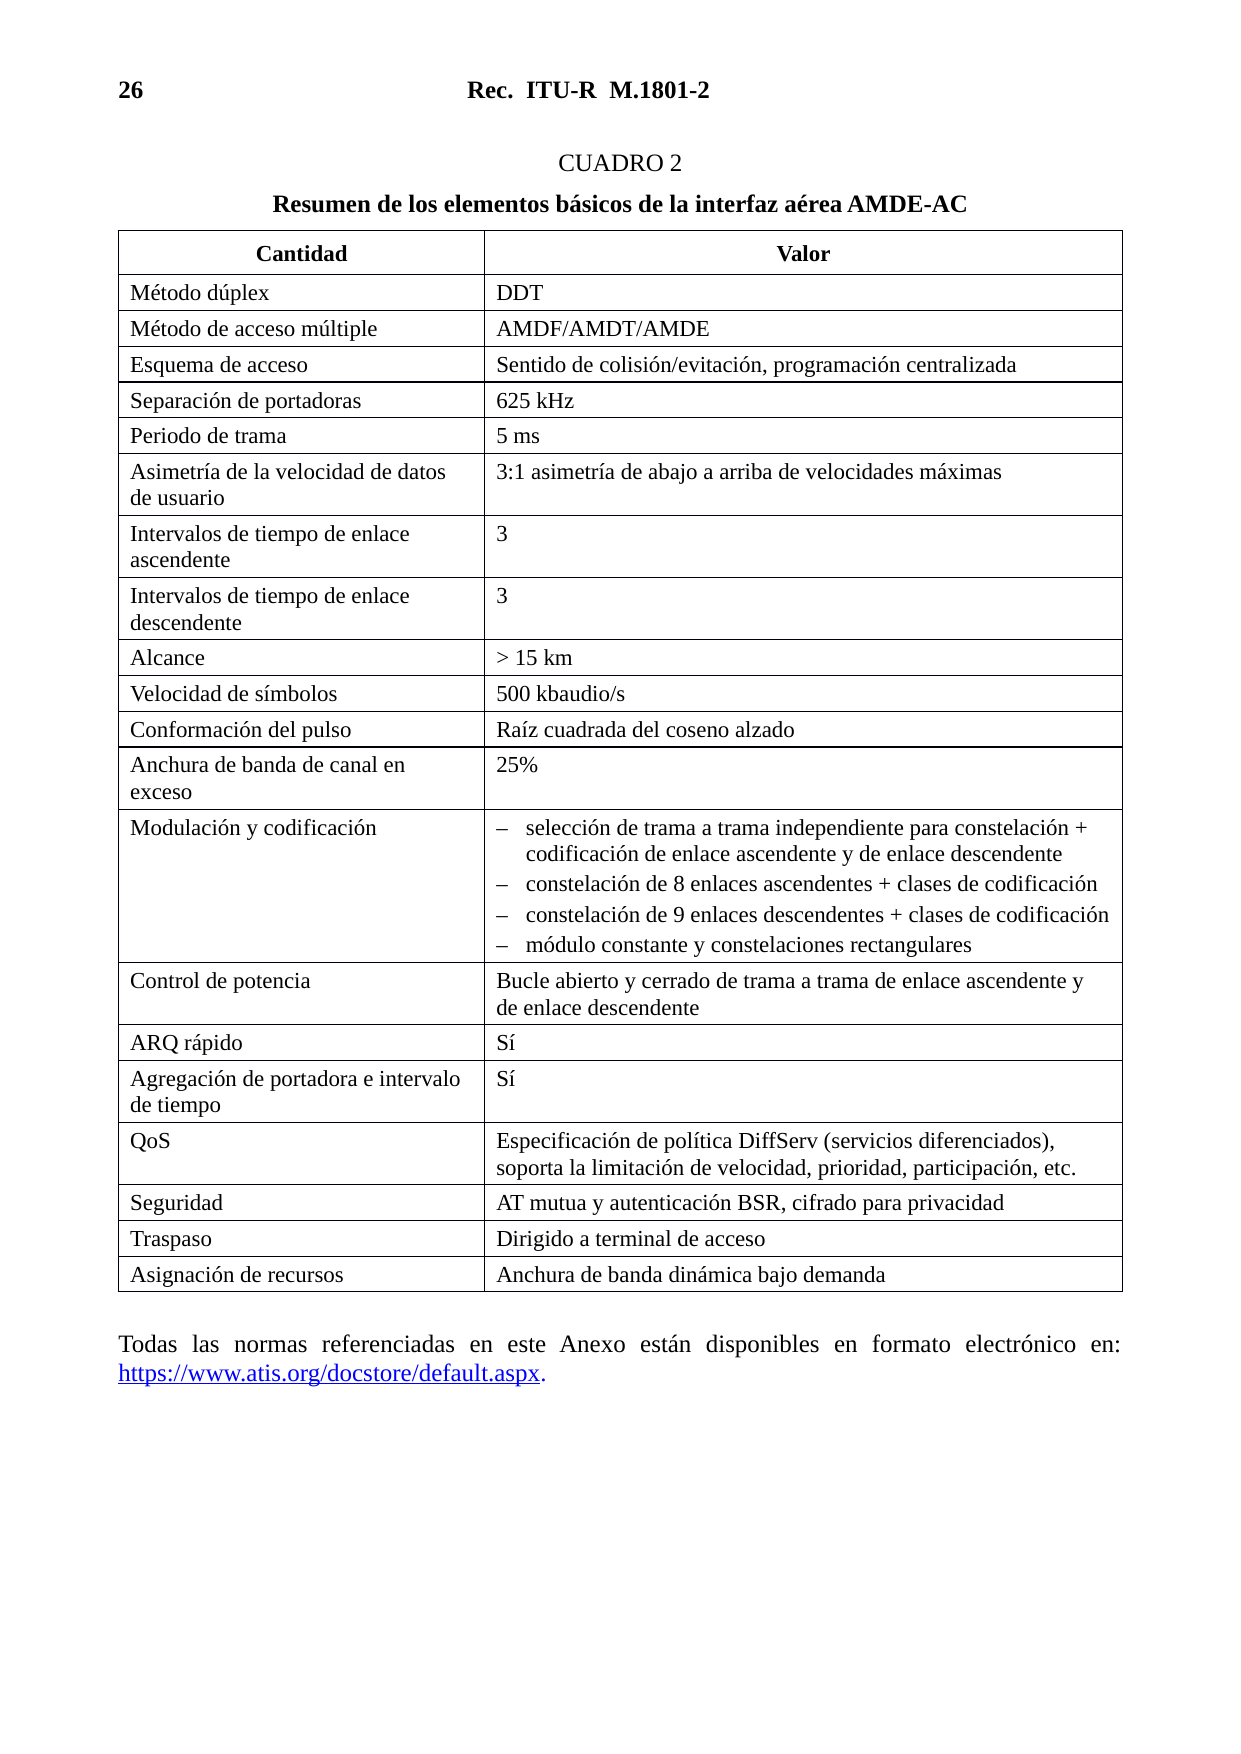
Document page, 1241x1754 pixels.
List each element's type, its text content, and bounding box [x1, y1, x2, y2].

table_cell DDT [485, 275, 1122, 310]
table_cell 25% [485, 748, 1122, 808]
table_cell Alcance [119, 640, 484, 675]
table_cell 3 [485, 516, 1122, 577]
table_cell Separación de portadoras [119, 383, 484, 417]
table_cell Modulación y codificación [119, 810, 484, 962]
table_cell ARQ rápido [119, 1025, 484, 1060]
table_cell Sentido de colisión/evitación, programación centralizada [485, 347, 1122, 381]
table_cell Raíz cuadrada del coseno alzado [485, 712, 1122, 746]
table_cell Velocidad de símbolos [119, 676, 484, 711]
table_cell Intervalos de tiempo de enlace ascendente [119, 516, 484, 577]
text CUADRO 2 [118, 148, 1122, 176]
table_cell – selección de trama a trama independiente para constelación + codificación de enlace ascendente y de enlace descendente – constelación de 8 enlaces ascendentes + clases de codificación – constelación de 9 enlaces descendentes + clases de codificación – módulo constante y constelaciones rectangulares [485, 810, 1122, 962]
text Todas las normas referenciadas en este Anexo están disponibles en formato electrónico en: https://www.atis.org/docstore/default.aspx. [118, 1329, 1122, 1386]
table_cell Agregación de portadora e intervalo de tiempo [119, 1061, 484, 1122]
table_cell Anchura de banda de canal en exceso [119, 748, 484, 808]
table_cell QoS [119, 1123, 484, 1184]
table_cell Especificación de política DiffServ (servicios diferenciados), soporta la limitación de velocidad, prioridad, participación, etc. [485, 1123, 1122, 1184]
table_cell Sí [485, 1025, 1122, 1060]
title Resumen de los elementos básicos de la interfaz aérea AMDE-AC [118, 189, 1122, 218]
table_cell Método dúplex [119, 275, 484, 310]
table_cell Conformación del pulso [119, 712, 484, 746]
table_cell Dirigido a terminal de acceso [485, 1221, 1122, 1256]
table_cell AT mutua y autenticación BSR, cifrado para privacidad [485, 1185, 1122, 1220]
table_cell Periodo de trama [119, 418, 484, 453]
table_cell Intervalos de tiempo de enlace descendente [119, 578, 484, 639]
table_cell Bucle abierto y cerrado de trama a trama de enlace ascendente y de enlace descendente [485, 963, 1122, 1024]
table_cell Anchura de banda dinámica bajo demanda [485, 1257, 1122, 1291]
table_cell Seguridad [119, 1185, 484, 1220]
table_header Valor [485, 231, 1122, 274]
table_cell Asimetría de la velocidad de datos de usuario [119, 454, 484, 515]
table_cell AMDF/AMDT/AMDE [485, 311, 1122, 346]
table_cell 5 ms [485, 418, 1122, 453]
table_cell 625 kHz [485, 383, 1122, 417]
table_cell Esquema de acceso [119, 347, 484, 381]
table_cell > 15 km [485, 640, 1122, 675]
table_cell 3 [485, 578, 1122, 639]
table_cell 500 kbaudio/s [485, 676, 1122, 711]
table_cell Asignación de recursos [119, 1257, 484, 1291]
table_header Cantidad [119, 231, 484, 274]
table_cell Control de potencia [119, 963, 484, 1024]
table_cell Sí [485, 1061, 1122, 1122]
table_cell Método de acceso múltiple [119, 311, 484, 346]
table_cell Traspaso [119, 1221, 484, 1256]
table_cell 3:1 asimetría de abajo a arriba de velocidades máximas [485, 454, 1122, 515]
